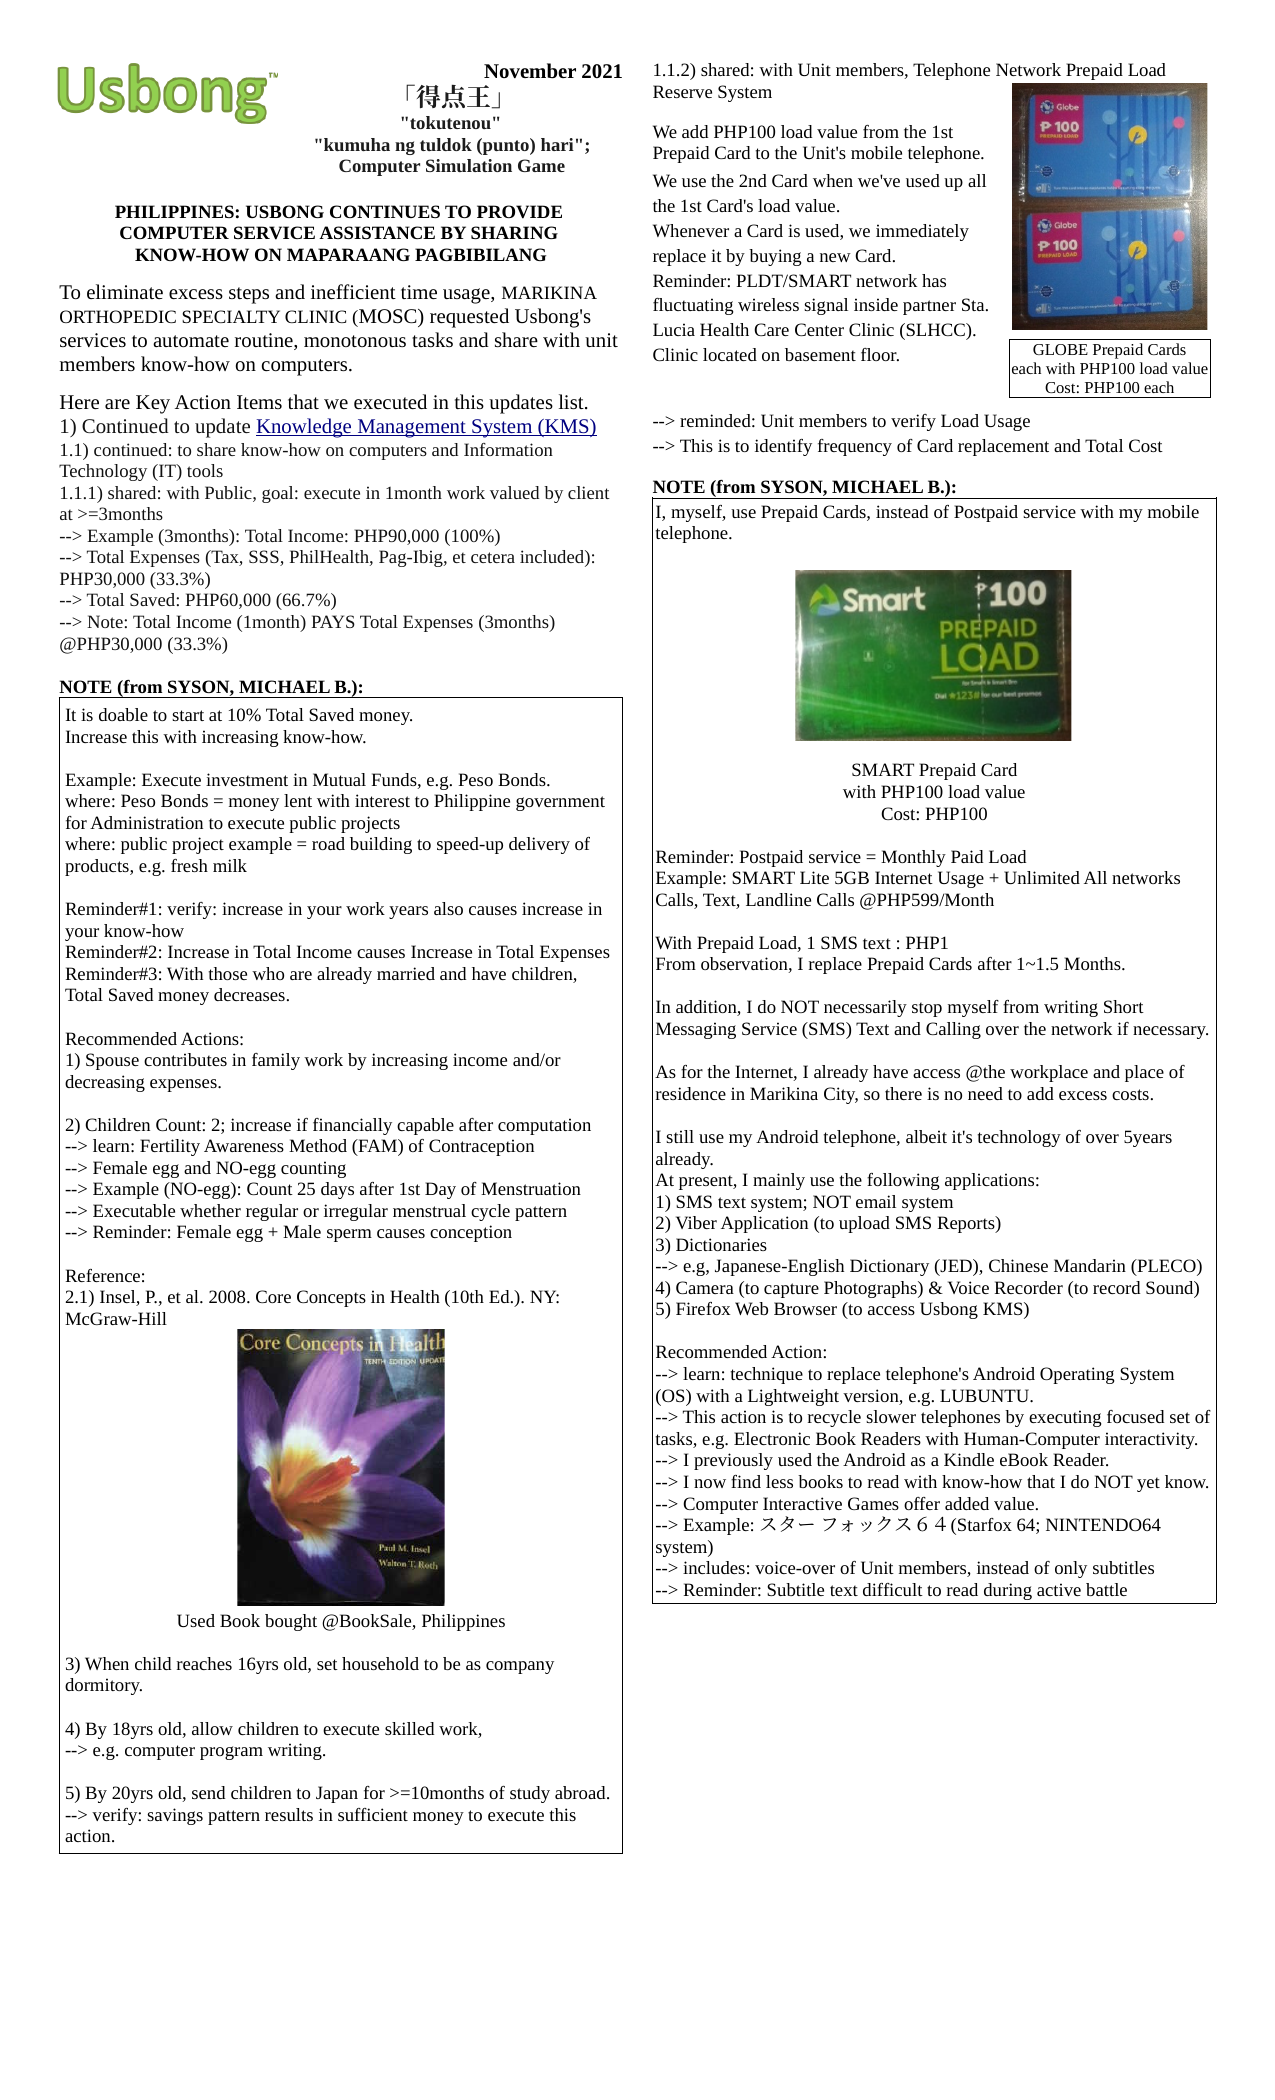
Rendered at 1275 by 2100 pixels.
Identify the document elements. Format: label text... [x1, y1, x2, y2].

text --> reminded: Unit members to verify Load Usage [652, 410, 1216, 431]
text 1.1.1) shared: with Public, goal: execute in 1month work valued by client at >=3months [59, 482, 623, 525]
subtitle We add PHP100 load value from the 1st Prepaid Card to the Unit's mobile telephone. [652, 121, 1012, 164]
text COMPUTER SERVICE ASSISTANCE BY SHARING [59, 222, 623, 244]
text To eliminate excess steps and inefficient time usage, MARIKINA ORTHOPEDIC SPECIALTY CLINIC (MOSC) requested Usbong's services to automate routine, monotonous tasks and share with unit members know-how on computers. [59, 280, 623, 376]
text ｢得点王｣ [278, 83, 623, 112]
text November 2021 [59, 59, 623, 83]
picture [237, 1329, 445, 1606]
text 1) Continued to update Knowledge Management System (KMS) [59, 414, 623, 438]
text PHILIPPINES: USBONG CONTINU​ES TO PROVIDE [59, 201, 623, 222]
text NOTE (from SYSON, MICHAEL B.): [652, 476, 1216, 497]
text --> Total Expenses (Tax, SSS, PhilHealth, Pag-Ibig, et cetera included): PHP30,000 (33.3%) [59, 546, 623, 589]
text Computer Simulation Game [59, 155, 623, 177]
subtitle 1.1.2) shared: with Unit members, Telephone Network Prepaid Load Reserve System [652, 59, 1216, 102]
text 1.1) continued: to share know-how on computers and Information Technology (IT) tools [59, 438, 623, 482]
text KNOW-HOW ON MAPARAANG PAGBIBILANG [59, 244, 623, 265]
picture [57, 63, 278, 124]
text NOTE (from SYSON, MICHAEL B.): [59, 676, 623, 697]
picture [795, 570, 1072, 741]
text --> Example (3months): Total Income: PHP90,000 (100%) [59, 525, 623, 546]
text Here are Key Action Items that we executed in this updates list. [59, 390, 623, 414]
text "tokutenou" [59, 112, 623, 133]
text Whenever a Card is used, we immediately replace it by buying a new Card. [652, 220, 1012, 266]
text --> Note: Total Income (1month) PAYS Total Expenses (3months) @PHP30,000 (33.3%) [59, 611, 623, 654]
table_header It is doable to start at 10% Total Saved money. Increase this with increasing know-how. Example: Execute investment in Mutual Funds, e.g. Peso Bonds. where: Peso Bonds = money lent with interest to Philippine government for Administration to execute public projects where: public project example = road building to speed-up delivery of products, e.g. fresh milk Reminder#1: verify: increase in your work years also causes increase in your know-how Reminder#2: Increase in Total Income causes Increase in Total Expenses Reminder#3: With those who are already married and have children, Total Saved money decreases. Recommended Actions: 1) Spouse contributes in family work by increasing income and/or decreasing expenses. 2) Children Count: 2; increase if financially capable after computation --> learn: Fertility Awareness Method (FAM) of Contraception --> Female egg and NO-egg counting --> Example (NO-egg): Count 25 days after 1st Day of Menstruation --> Executable whether regular or irregular menstrual cycle pattern --> Reminder: Female egg + Male sperm causes conception Reference: 2.1) Insel, P., et al. 2008. Core Concepts in Health (10th Ed.). NY: McGraw-Hill Used Book bought @BookSale, Philippines 3) When child reaches 16yrs old, set household to be as company dormitory. 4) By 18yrs old, allow children to execute skilled work, --> e.g. computer program writing. 5) By 20yrs old, send children to Japan for >=10months of study abroad. --> verify: savings pattern results in sufficient money to execute this action. [60, 698, 622, 1852]
picture [1012, 83, 1208, 330]
table_header I, myself, use Prepaid Cards, instead of Postpaid service with my mobile telephone. SMART Prepaid Card with PHP100 load value Cost: PHP100 Reminder: Postpaid service = Monthly Paid Load Example: SMART Lite 5GB Internet Usage + Unlimited All networks Calls, Text, Landline Calls @PHP599/Month With Prepaid Load, 1 SMS text : PHP1 From observation, I replace Prepaid Cards after 1~1.5 Months. In addition, I do NOT necessarily stop myself from writing Short Messaging Service (SMS) Text and Calling over the network if necessary. As for the Internet, I already have access @the workplace and place of residence in Marikina City, so there is no need to add excess costs. I still use my Android telephone, albeit it's technology of over 5years already. At present, I mainly use the following applications: 1) SMS text system; NOT email system 2) Viber Application (to upload SMS Reports) 3) Dictionaries --> e.g, Japanese-English Dictionary (JED), Chinese Mandarin (PLECO) 4) Camera (to capture Photographs) & Voice Recorder (to record Sound) 5) Firefox Web Browser (to access Usbong KMS) Recommended Action: --> learn: technique to replace telephone's Android Operating System (OS) with a Lightweight version, e.g. LUBUNTU. --> This action is to recycle slower telephones by executing focused set of tasks, e.g. Electronic Book Readers with Human-Computer interactivity. --> I previously used the Android as a Kindle eBook Reader. --> I now find less books to read with know-how that I do NOT yet know. --> Computer Interactive Games offer added value. --> Example: スター フォックス６４(Starfox 64; NINTENDO64 system) --> includes: voice-over of Unit members, instead of only subtitles --> Reminder: Subtitle text difficult to read during active battle [653, 499, 1216, 1603]
text Reminder: PLDT/SMART network has fluctuating wireless signal inside partner Sta. Lucia Health Care Center Clinic (SLHCC). Clinic located on basement floor. [652, 269, 1216, 365]
text --> This is to identify frequency of Card replacement and Total Cost [652, 435, 1216, 456]
text --> Total Saved: PHP60,000 (66.7%) [59, 589, 623, 611]
text We use the 2nd Card when we've used up all the 1st Card's load value. [652, 170, 1012, 217]
text "kumuha ng tuldok (punto) hari"; [59, 133, 623, 155]
